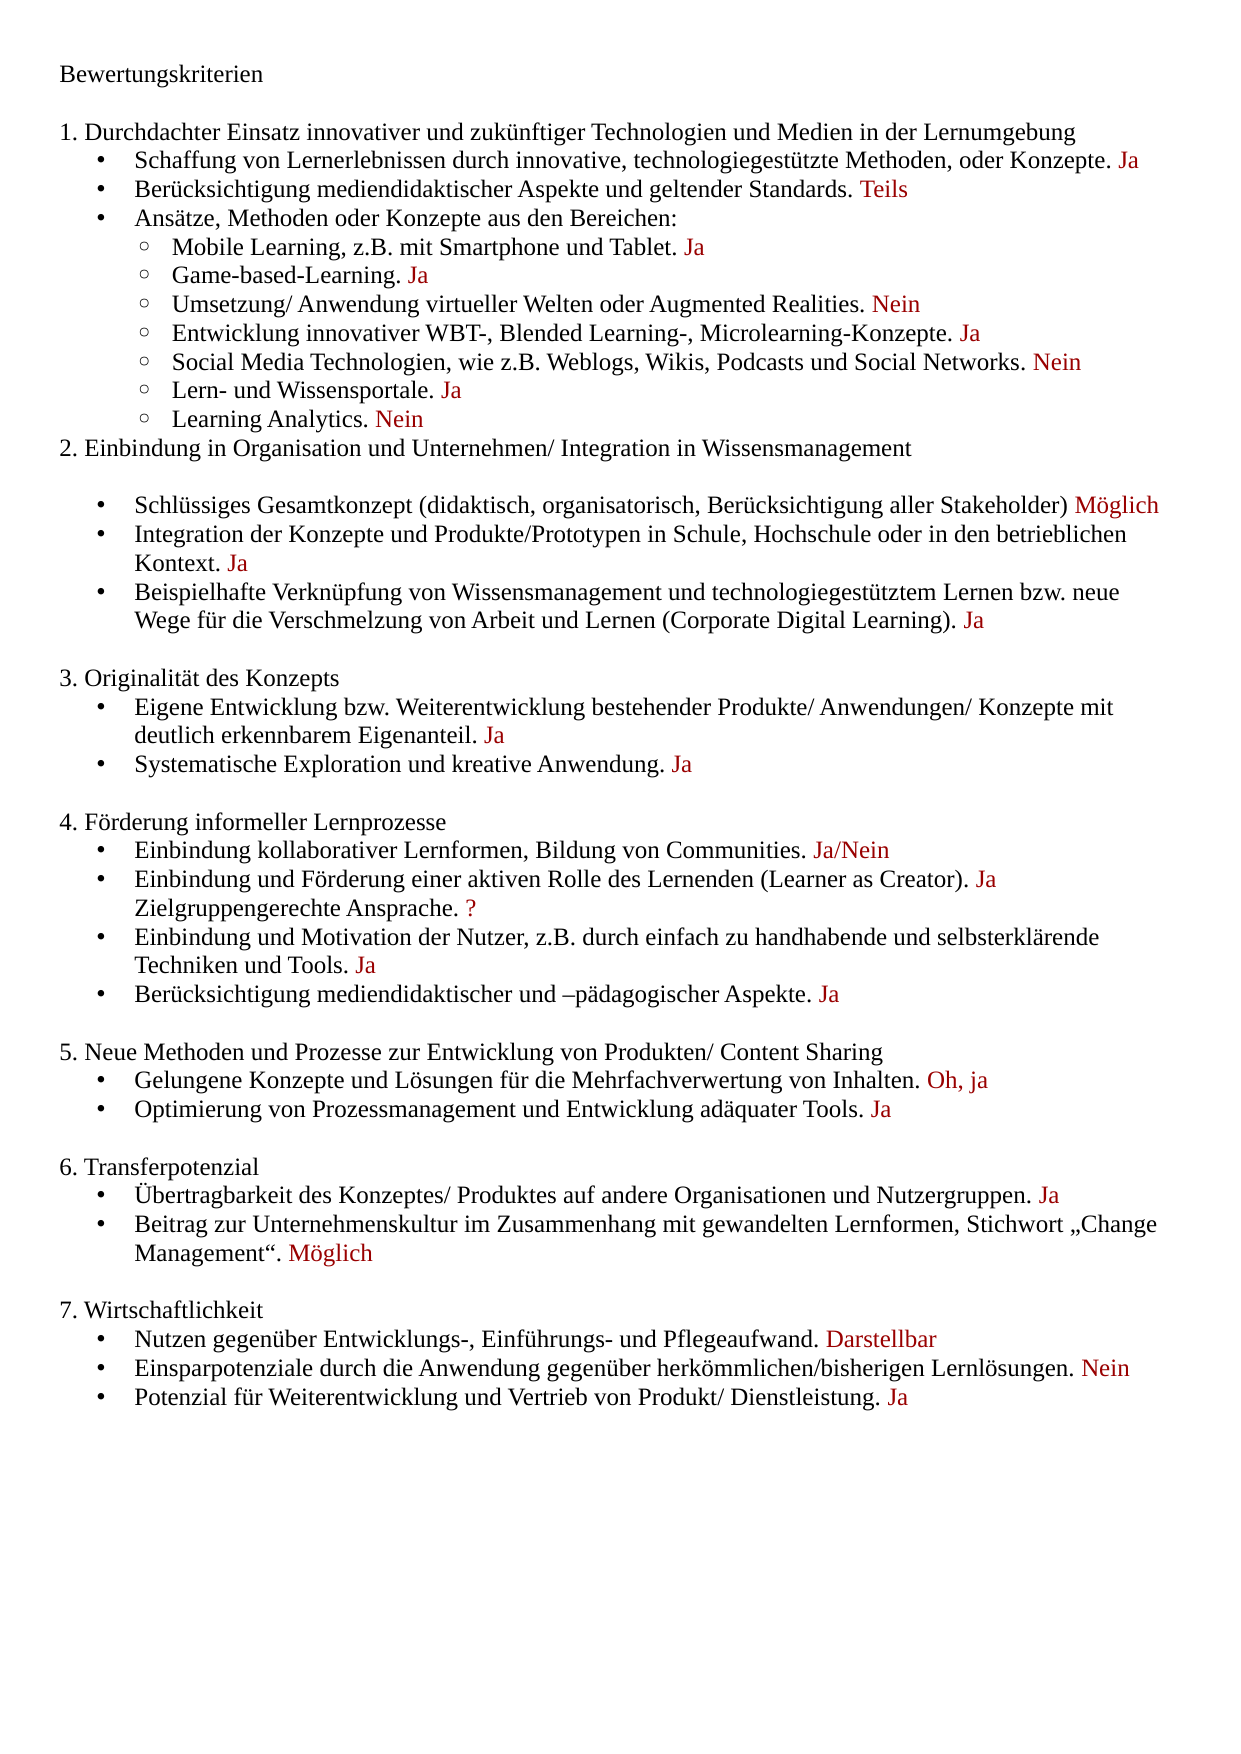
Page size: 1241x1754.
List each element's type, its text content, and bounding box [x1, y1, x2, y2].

list Übertragbarkeit des Konzeptes/ Produktes auf andere Organisationen und Nutzergruppen. Ja [97, 1180, 1181, 1209]
list Social Media Technologien, wie z.B. Weblogs, Wikis, Podcasts und Social Networks. Nein [134, 347, 1181, 375]
list Eigene Entwicklung bzw. Weiterentwicklung bestehender Produkte/ Anwendungen/ Konzepte mit deutlich erkennbarem Eigenanteil. Ja [97, 692, 1181, 749]
list Mobile Learning, z.B. mit Smartphone und Tablet. Ja [134, 232, 1181, 260]
text 1. Durchdachter Einsatz innovativer und zukünftiger Technologien und Medien in der Lernumgebung [59, 117, 1181, 145]
text 5. Neue Methoden und Prozesse zur Entwicklung von Produkten/ Content Sharing [59, 1037, 1181, 1065]
list Einsparpotenziale durch die Anwendung gegenüber herkömmlichen/bisherigen Lernlösungen. Nein [97, 1353, 1181, 1382]
list Einbindung kollaborativer Lernformen, Bildung von Communities. Ja/Nein [97, 835, 1181, 864]
list Beitrag zur Unternehmenskultur im Zusammenhang mit gewandelten Lernformen, Stichwort „Change Management“. Möglich [97, 1209, 1181, 1267]
text 6. Transferpotenzial [59, 1152, 1181, 1180]
list Learning Analytics. Nein [134, 404, 1181, 433]
list Lern- und Wissensportale. Ja [134, 375, 1181, 404]
list Beispielhafte Verknüpfung von Wissensmanagement und technologiegestütztem Lernen bzw. neue Wege für die Verschmelzung von Arbeit und Lernen (Corporate Digital Learning). Ja [97, 577, 1181, 634]
list Integration der Konzepte und Produkte/Prototypen in Schule, Hochschule oder in den betrieblichen Kontext. Ja [97, 519, 1181, 577]
list Systematische Exploration und kreative Anwendung. Ja [97, 749, 1181, 778]
list Einbindung und Motivation der Nutzer, z.B. durch einfach zu handhabende und selbsterklärende Techniken und Tools. Ja [97, 922, 1181, 979]
text 4. Förderung informeller Lernprozesse [59, 807, 1181, 835]
text 2. Einbindung in Organisation und Unternehmen/ Integration in Wissensmanagement [59, 433, 1181, 462]
list Berücksichtigung mediendidaktischer und –pädagogischer Aspekte. Ja [97, 979, 1181, 1008]
list Einbindung und Förderung einer aktiven Rolle des Lernenden (Learner as Creator). Ja Zielgruppengerechte Ansprache. ? [97, 864, 1181, 922]
list Game-based-Learning. Ja [134, 260, 1181, 289]
list Optimierung von Prozessmanagement und Entwicklung adäquater Tools. Ja [97, 1094, 1181, 1123]
list Ansätze, Methoden oder Konzepte aus den Bereichen: [97, 203, 1181, 232]
list Umsetzung/ Anwendung virtueller Welten oder Augmented Realities. Nein [134, 289, 1181, 318]
list Berücksichtigung mediendidaktischer Aspekte und geltender Standards. Teils [97, 174, 1181, 203]
text Bewertungskriterien [59, 59, 1181, 88]
list Nutzen gegenüber Entwicklungs-, Einführungs- und Pflegeaufwand. Darstellbar [97, 1324, 1181, 1353]
text 3. Originalität des Konzepts [59, 663, 1181, 692]
list Entwicklung innovativer WBT-, Blended Learning-, Microlearning-Konzepte. Ja [134, 318, 1181, 347]
list Gelungene Konzepte und Lösungen für die Mehrfachverwertung von Inhalten. Oh, ja [97, 1065, 1181, 1094]
list Potenzial für Weiterentwicklung und Vertrieb von Produkt/ Dienstleistung. Ja [97, 1382, 1181, 1410]
list Schlüssiges Gesamtkonzept (didaktisch, organisatorisch, Berücksichtigung aller Stakeholder) Möglich [97, 490, 1181, 519]
text 7. Wirtschaftlichkeit [59, 1295, 1181, 1324]
list Schaffung von Lernerlebnissen durch innovative, technologiegestützte Methoden, oder Konzepte. Ja [97, 145, 1181, 174]
